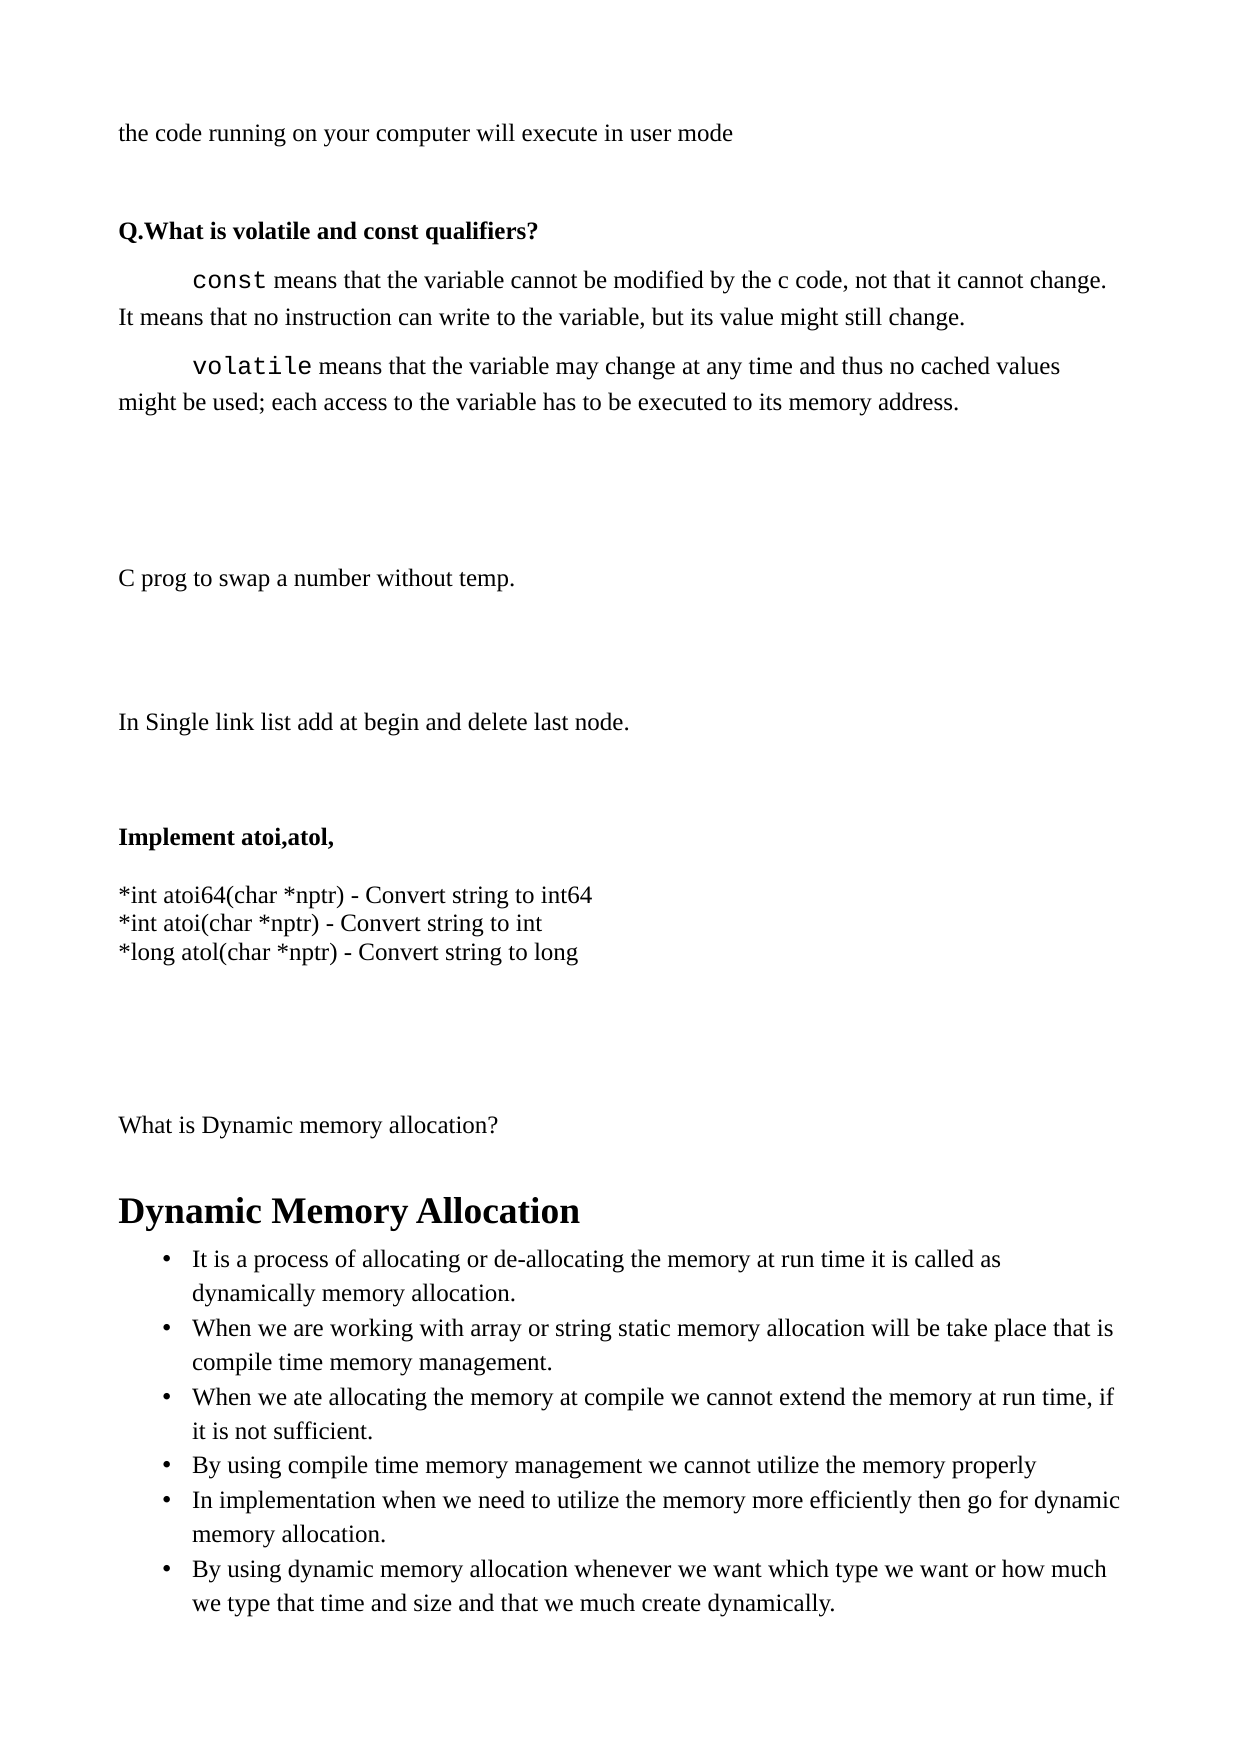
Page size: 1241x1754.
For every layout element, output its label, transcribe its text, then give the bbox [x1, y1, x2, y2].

text const means that the variable cannot be modified by the c code, not that it cannot change. It means that no instruction can write to the variable, but its value might still change. [118, 265, 1122, 331]
text *int atoi64(char *nptr) - Convert string to int64 [118, 880, 1122, 908]
text In Single link list add at begin and delete last node. [118, 707, 1122, 736]
text the code running on your computer will execute in user mode [118, 118, 1122, 147]
list By using dynamic memory allocation whenever we want which type we want or how much we type that time and size and that we much create dynamically. [162, 1554, 1122, 1617]
text C prog to swap a number without temp. [118, 563, 1122, 592]
list In implementation when we need to utilize the memory more efficiently then go for dynamic memory allocation. [162, 1485, 1122, 1548]
text volatile means that the variable may change at any time and thus no cached values might be used; each access to the variable has to be executed to its memory address. [118, 351, 1122, 416]
text Q.What is volatile and const qualifiers? [118, 216, 1122, 245]
list When we are working with array or string static memory allocation will be take place that is compile time memory management. [162, 1313, 1122, 1376]
subtitle Dynamic Memory Allocation [118, 1188, 1122, 1231]
text *int atoi(char *nptr) - Convert string to int [118, 908, 1122, 937]
text Implement atoi,atol, [118, 822, 1122, 851]
list It is a process of allocating or de-allocating the memory at run time it is called as dynamically memory allocation. [162, 1244, 1122, 1307]
text *long atol(char *nptr) - Convert string to long [118, 937, 1122, 966]
list When we ate allocating the memory at compile we cannot extend the memory at run time, if it is not sufficient. [162, 1382, 1122, 1445]
list By using compile time memory management we cannot utilize the memory properly [162, 1451, 1122, 1479]
text What is Dynamic memory allocation? [118, 1110, 1122, 1138]
